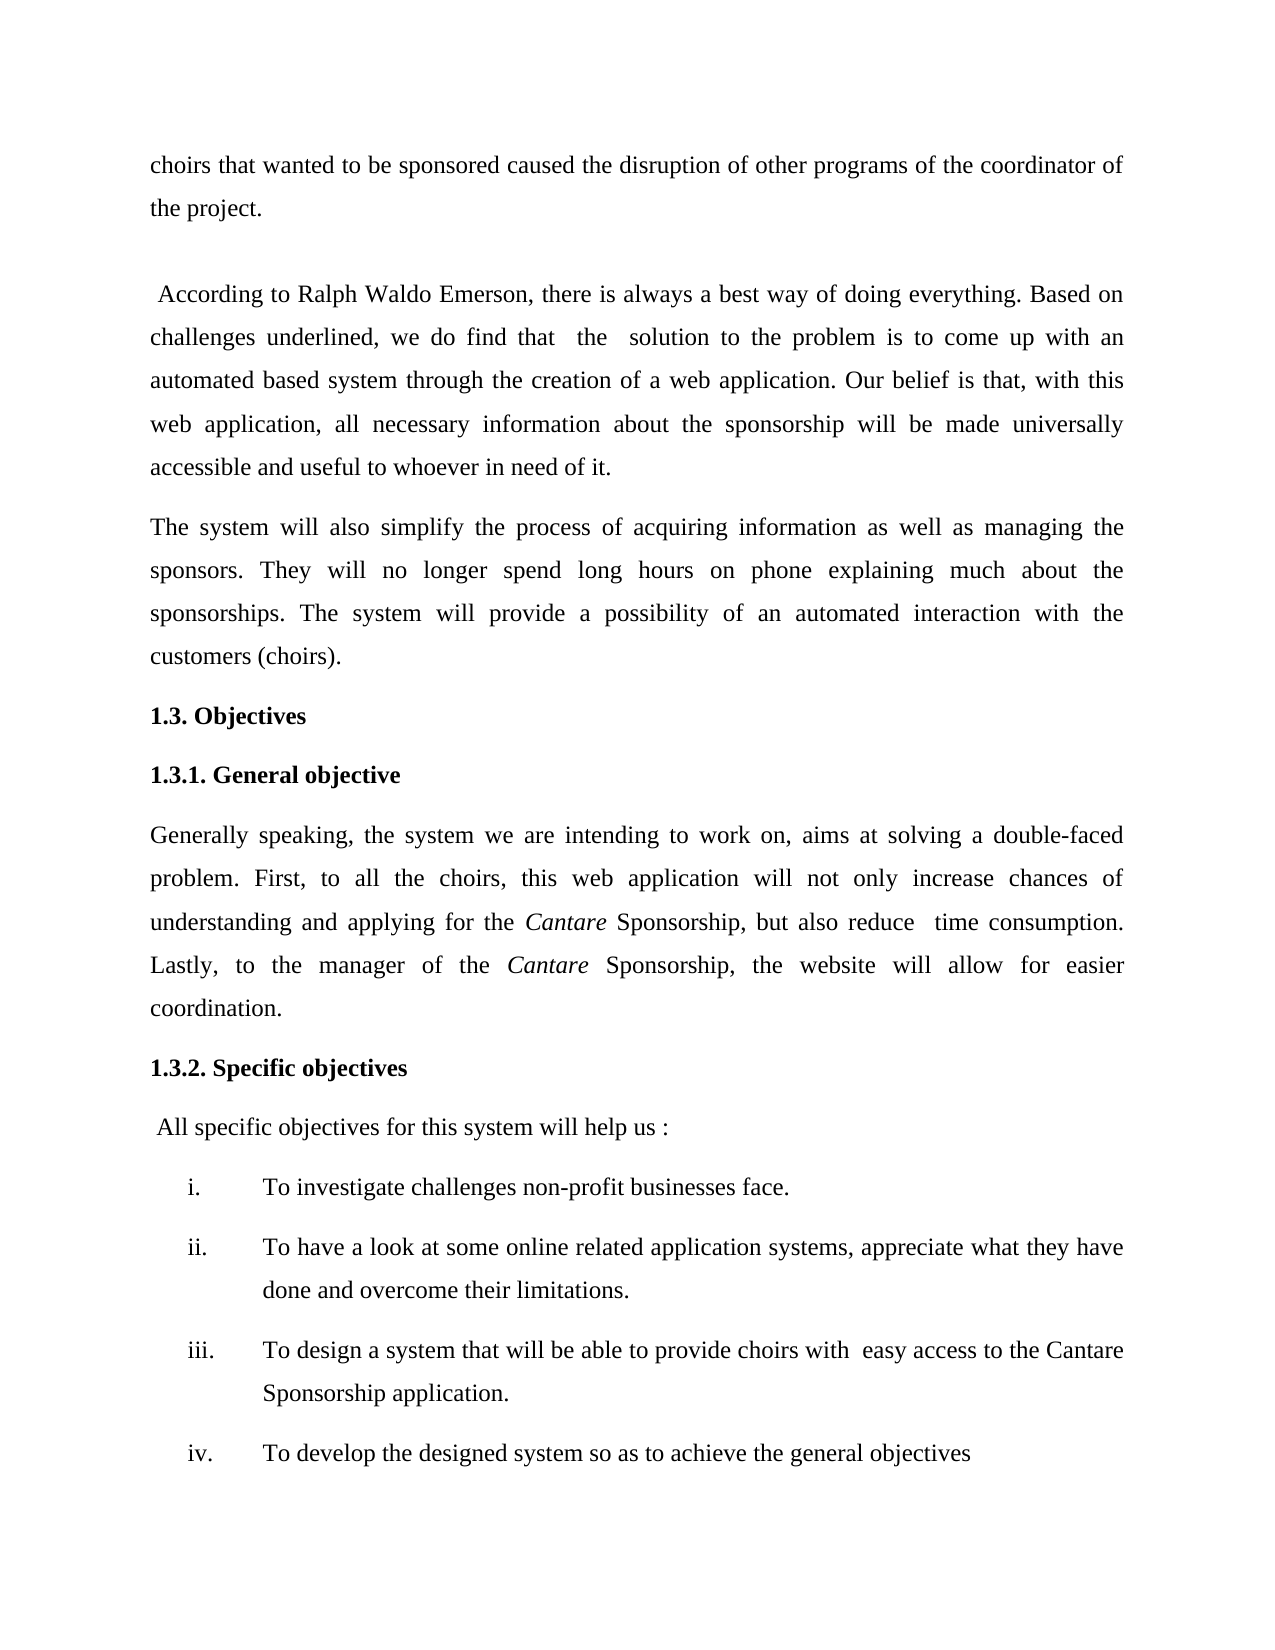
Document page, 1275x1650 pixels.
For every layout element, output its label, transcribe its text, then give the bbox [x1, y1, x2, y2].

text 1.3.2. Specific objectives [150, 1053, 1125, 1081]
list To investigate challenges non-profit businesses face. [187, 1172, 1125, 1201]
text 1.3.1. General objective [150, 761, 1125, 789]
list To design a system that will be able to provide choirs with easy access to the Cantare Sponsorship application. [187, 1335, 1125, 1407]
text According to Ralph Waldo Emerson, there is always a best way of doing everything. Based on challenges underlined, we do find that the solution to the problem is to come up with an automated based system through the creation of a web application. Our belief is that, with this web application, all necessary information about the sponsorship will be made universally accessible and useful to whoever in need of it. [150, 279, 1125, 481]
text 1.3. Objectives [150, 701, 1125, 729]
text Generally speaking, the system we are intending to work on, aims at solving a double-faced problem. First, to all the choirs, this web application will not only increase chances of understanding and applying for the Cantare Sponsorship, but also reduce time consumption. Lastly, to the manager of the Cantare Sponsorship, the website will allow for easier coordination. [150, 820, 1125, 1022]
text choirs that wanted to be sponsored caused the disruption of other programs of the coordinator of the project. [150, 150, 1125, 222]
text The system will also simplify the process of acquiring information as well as managing the sponsors. They will no longer spend long hours on phone explaining much about the sponsorships. The system will provide a possibility of an automated interaction with the customers (choirs). [150, 512, 1125, 670]
text All specific objectives for this system will help us : [150, 1112, 1125, 1141]
list To have a look at some online related application systems, appreciate what they have done and overcome their limitations. [187, 1232, 1125, 1304]
list To develop the designed system so as to achieve the general objectives [187, 1438, 1125, 1467]
